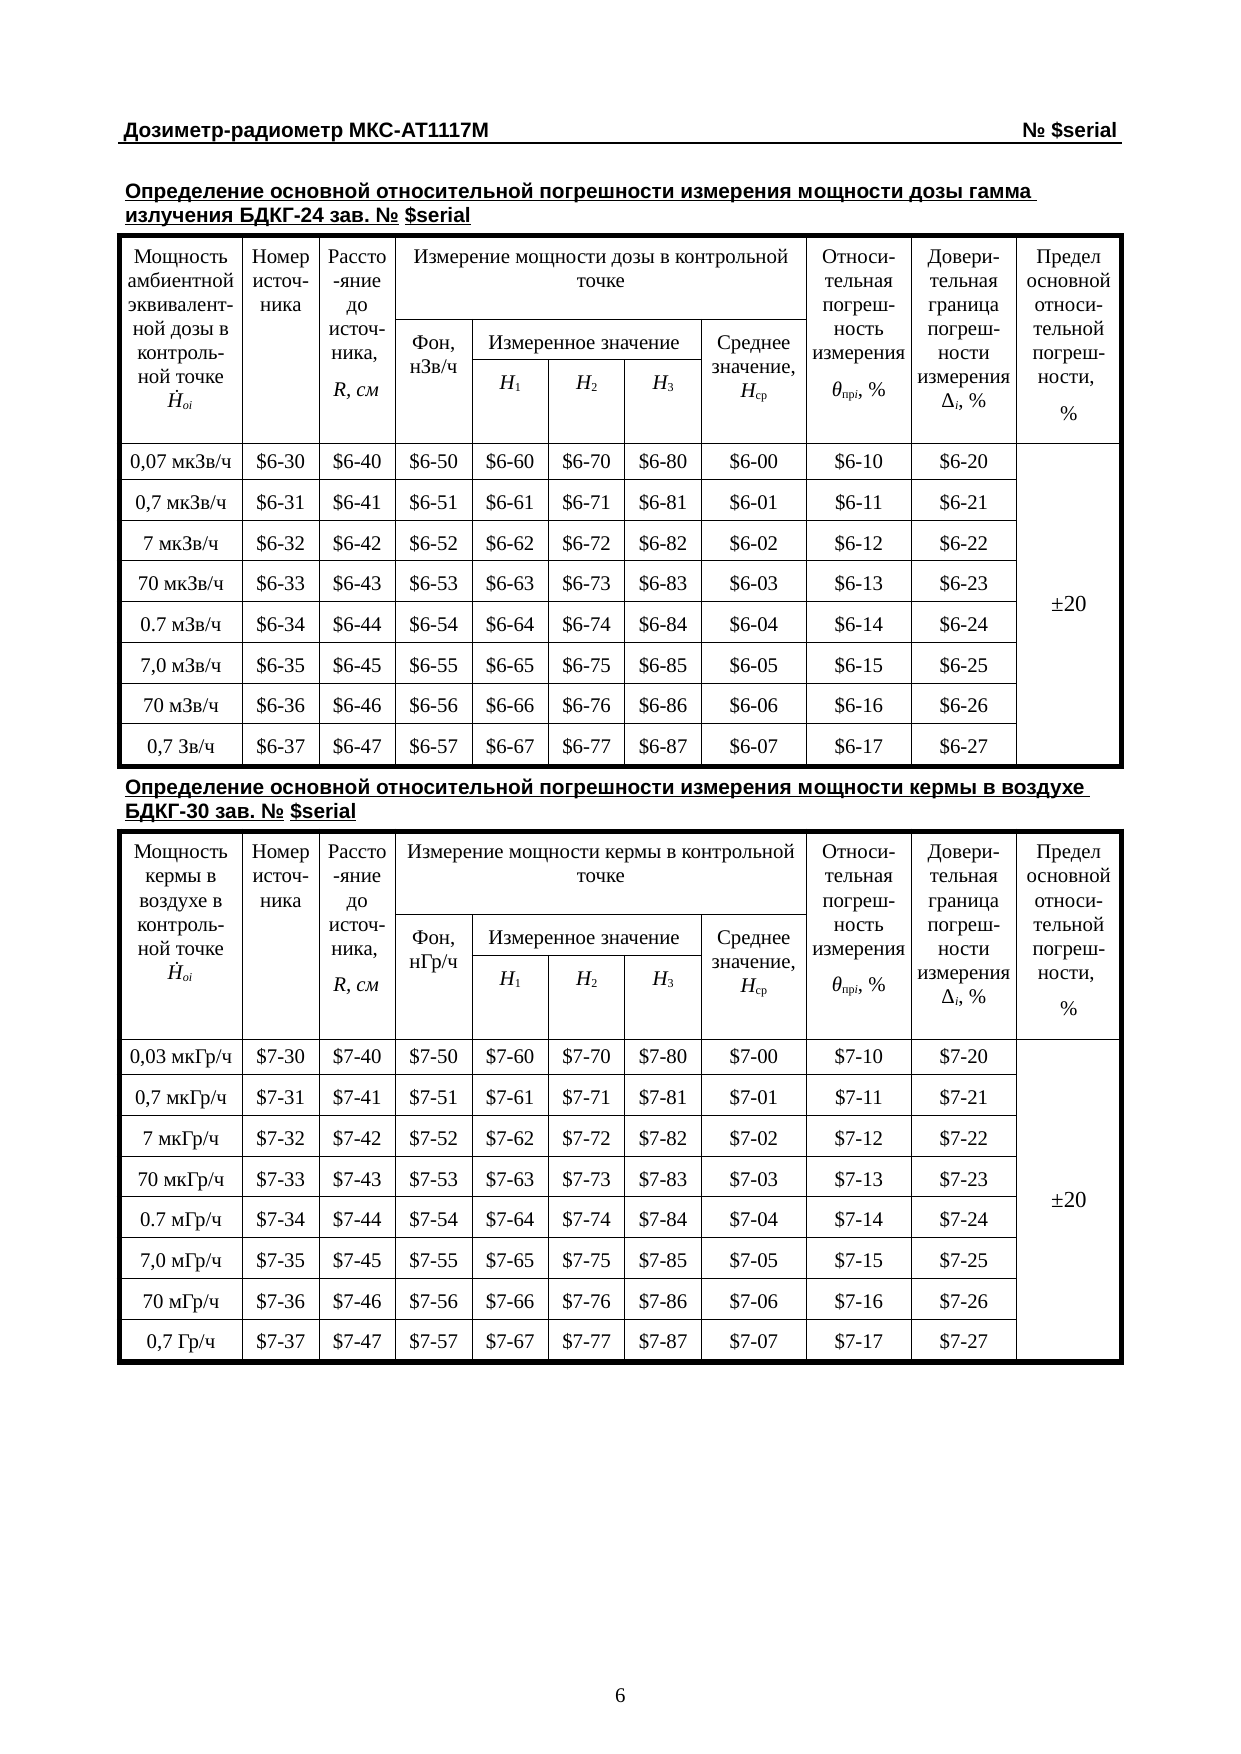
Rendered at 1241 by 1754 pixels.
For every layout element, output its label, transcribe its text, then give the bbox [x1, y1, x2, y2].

table_cell $7-56 [396, 1279, 472, 1318]
table_cell H2 [549, 956, 624, 1038]
table_cell $6-13 [807, 561, 911, 601]
table_cell $6-06 [702, 684, 806, 723]
table_cell $7-02 [702, 1116, 806, 1156]
table_cell $6-52 [396, 521, 472, 560]
table_cell $6-60 [473, 444, 548, 479]
table_cell $7-51 [396, 1075, 472, 1115]
table_cell Мощность кермы в воздухе в контроль-ной точке Ḣoi [122, 834, 242, 1038]
table_cell $7-16 [807, 1279, 911, 1318]
table_cell $6-65 [473, 643, 548, 682]
table_cell $7-53 [396, 1157, 472, 1196]
table_cell 0,7 мкГр/ч [122, 1075, 242, 1115]
table_cell $7-84 [625, 1197, 701, 1237]
table_cell $7-64 [473, 1197, 548, 1237]
table_cell Измеренное значение [473, 915, 701, 955]
table_cell $6-36 [243, 684, 319, 723]
table_cell $6-62 [473, 521, 548, 560]
table_cell $6-15 [807, 643, 911, 682]
table_cell Предел основной относи-тельной погреш-ности, % [1017, 834, 1119, 1038]
table_cell $6-75 [549, 643, 624, 682]
table_cell $6-73 [549, 561, 624, 601]
table_cell $7-04 [702, 1197, 806, 1237]
table_cell $7-77 [549, 1320, 624, 1359]
table_cell $7-83 [625, 1157, 701, 1196]
table_cell $6-53 [396, 561, 472, 601]
table_cell $7-10 [807, 1040, 911, 1074]
table_cell $6-12 [807, 521, 911, 560]
table_cell $7-35 [243, 1238, 319, 1278]
table_cell Номер источ-ника [243, 238, 319, 443]
table_cell $7-22 [912, 1116, 1016, 1156]
table_cell $6-54 [396, 602, 472, 642]
table_cell $7-45 [320, 1238, 395, 1278]
table_cell $6-43 [320, 561, 395, 601]
table_cell Рассто-яние до источ-ника, R, см [320, 238, 395, 443]
table_cell 0.7 мГр/ч [122, 1197, 242, 1237]
table_cell Измерение мощности кермы в контрольной точке [396, 834, 806, 914]
table_cell $6-41 [320, 480, 395, 519]
table_cell $6-85 [625, 643, 701, 682]
table_cell $6-05 [702, 643, 806, 682]
table_cell $7-26 [912, 1279, 1016, 1318]
table_cell $7-40 [320, 1040, 395, 1074]
table_cell $7-75 [549, 1238, 624, 1278]
table_cell $7-76 [549, 1279, 624, 1318]
table_cell $7-33 [243, 1157, 319, 1196]
table_cell 0,7 Гр/ч [122, 1320, 242, 1359]
table_cell $6-66 [473, 684, 548, 723]
table_cell $6-50 [396, 444, 472, 479]
table_cell $6-72 [549, 521, 624, 560]
table_cell $6-55 [396, 643, 472, 682]
table_cell $6-45 [320, 643, 395, 682]
table_cell $6-64 [473, 602, 548, 642]
table_cell $6-77 [549, 724, 624, 764]
table_cell $7-34 [243, 1197, 319, 1237]
table_header Определение основной относительной погрешности измерения мощности дозы гамма излучения БДКГ-24 зав. № $serial [119, 174, 1121, 233]
table_cell H1 [473, 360, 548, 443]
table_cell $7-27 [912, 1320, 1016, 1359]
table_cell $6-22 [912, 521, 1016, 560]
table_cell 0,03 мкГр/ч [122, 1040, 242, 1074]
table_cell $6-10 [807, 444, 911, 479]
table_cell $6-21 [912, 480, 1016, 519]
table_cell H3 [625, 956, 701, 1038]
table_cell 7 мкГр/ч [122, 1116, 242, 1156]
table_cell $6-81 [625, 480, 701, 519]
table_cell 70 мЗв/ч [122, 684, 242, 723]
table_cell $6-02 [702, 521, 806, 560]
table_cell Относи-тельная погреш-ность измерения θпрi, % [807, 238, 911, 443]
table_cell $6-57 [396, 724, 472, 764]
table_cell $6-04 [702, 602, 806, 642]
table_cell $6-27 [912, 724, 1016, 764]
table_cell $6-33 [243, 561, 319, 601]
table_cell Довери-тельная граница погреш-ности измерения Δi, % [912, 238, 1016, 443]
table_cell $7-87 [625, 1320, 701, 1359]
table_cell $7-65 [473, 1238, 548, 1278]
table_cell $6-40 [320, 444, 395, 479]
table_cell $6-84 [625, 602, 701, 642]
table_cell $7-03 [702, 1157, 806, 1196]
table_cell $7-70 [549, 1040, 624, 1074]
table_cell $6-83 [625, 561, 701, 601]
table_cell $7-46 [320, 1279, 395, 1318]
table_cell $7-62 [473, 1116, 548, 1156]
table_cell Измеренное значение [473, 320, 701, 359]
table_cell $7-07 [702, 1320, 806, 1359]
table_cell $7-20 [912, 1040, 1016, 1074]
table_cell $6-37 [243, 724, 319, 764]
table_cell $7-63 [473, 1157, 548, 1196]
table_cell $6-32 [243, 521, 319, 560]
table_cell $7-30 [243, 1040, 319, 1074]
table_cell $7-32 [243, 1116, 319, 1156]
table_cell $6-87 [625, 724, 701, 764]
table_cell $6-24 [912, 602, 1016, 642]
table_cell Относи-тельная погреш-ность измерения θпрi, % [807, 834, 911, 1038]
table_cell $6-07 [702, 724, 806, 764]
table_cell $6-86 [625, 684, 701, 723]
table_cell $6-25 [912, 643, 1016, 682]
table_cell $7-01 [702, 1075, 806, 1115]
table_cell Мощность амбиентной эквивалент-ной дозы в контроль-ной точке Ḣoi [122, 238, 242, 443]
table_cell $7-37 [243, 1320, 319, 1359]
table_cell 70 мГр/ч [122, 1279, 242, 1318]
table_cell ±20 [1017, 444, 1119, 764]
table_cell $6-44 [320, 602, 395, 642]
table_cell $7-15 [807, 1238, 911, 1278]
table_cell $7-85 [625, 1238, 701, 1278]
table_cell ±20 [1017, 1040, 1119, 1359]
table_cell Измерение мощности дозы в контрольной точке [396, 238, 806, 319]
table_cell $6-35 [243, 643, 319, 682]
table_cell $6-56 [396, 684, 472, 723]
table_cell $6-74 [549, 602, 624, 642]
table_cell $6-61 [473, 480, 548, 519]
table_cell $7-86 [625, 1279, 701, 1318]
table_cell $7-44 [320, 1197, 395, 1237]
table_cell $7-31 [243, 1075, 319, 1115]
table_cell 0,7 Зв/ч [122, 724, 242, 764]
table_cell $6-46 [320, 684, 395, 723]
table_cell 70 мкГр/ч [122, 1157, 242, 1196]
table_cell 0.7 мЗв/ч [122, 602, 242, 642]
table_cell Номер источ-ника [243, 834, 319, 1038]
table_cell $6-11 [807, 480, 911, 519]
table_cell $6-31 [243, 480, 319, 519]
table_cell $7-14 [807, 1197, 911, 1237]
table_cell $7-05 [702, 1238, 806, 1278]
table_cell H1 [473, 956, 548, 1038]
table_cell $6-63 [473, 561, 548, 601]
table_cell $7-55 [396, 1238, 472, 1278]
table_cell $6-70 [549, 444, 624, 479]
table_cell $7-36 [243, 1279, 319, 1318]
table_cell $7-11 [807, 1075, 911, 1115]
table_cell $7-41 [320, 1075, 395, 1115]
table_cell 7 мкЗв/ч [122, 521, 242, 560]
table_cell $7-54 [396, 1197, 472, 1237]
table_cell H3 [625, 360, 701, 443]
table_cell $7-74 [549, 1197, 624, 1237]
table_cell Предел основной относи-тельной погреш-ности, % [1017, 238, 1119, 443]
table_cell $7-71 [549, 1075, 624, 1115]
table_cell $7-52 [396, 1116, 472, 1156]
table_cell $6-26 [912, 684, 1016, 723]
table_cell Фон, нЗв/ч [396, 320, 472, 443]
table_cell $7-80 [625, 1040, 701, 1074]
table_cell $6-76 [549, 684, 624, 723]
table_cell $7-23 [912, 1157, 1016, 1196]
table_cell Среднее значение, Hср [702, 320, 806, 443]
table_cell $6-14 [807, 602, 911, 642]
table_cell $7-43 [320, 1157, 395, 1196]
table_cell $7-67 [473, 1320, 548, 1359]
table_header Определение основной относительной погрешности измерения мощности кермы в воздухе БДКГ-30 зав. № $serial [119, 769, 1121, 828]
table_cell $7-50 [396, 1040, 472, 1074]
table_cell 0,07 мкЗв/ч [122, 444, 242, 479]
table_cell $7-42 [320, 1116, 395, 1156]
table_cell $7-61 [473, 1075, 548, 1115]
table_cell 0,7 мкЗв/ч [122, 480, 242, 519]
table_cell $7-57 [396, 1320, 472, 1359]
table_cell $6-47 [320, 724, 395, 764]
table_cell $7-17 [807, 1320, 911, 1359]
table_cell Фон, нГр/ч [396, 915, 472, 1038]
table_cell $7-60 [473, 1040, 548, 1074]
table_cell $7-66 [473, 1279, 548, 1318]
table_cell Довери-тельная граница погреш-ности измерения Δi, % [912, 834, 1016, 1038]
table_cell $7-24 [912, 1197, 1016, 1237]
table_cell $7-72 [549, 1116, 624, 1156]
table_cell Рассто-яние до источ-ника, R, см [320, 834, 395, 1038]
table_cell $7-73 [549, 1157, 624, 1196]
table_cell $6-30 [243, 444, 319, 479]
table_cell $6-00 [702, 444, 806, 479]
table_cell $6-82 [625, 521, 701, 560]
table_cell $7-06 [702, 1279, 806, 1318]
table_cell $7-13 [807, 1157, 911, 1196]
table_cell $7-47 [320, 1320, 395, 1359]
table_cell $6-80 [625, 444, 701, 479]
table_cell 7,0 мГр/ч [122, 1238, 242, 1278]
table_cell 70 мкЗв/ч [122, 561, 242, 601]
table_cell H2 [549, 360, 624, 443]
table_cell $7-12 [807, 1116, 911, 1156]
table_cell $6-16 [807, 684, 911, 723]
table_cell $6-34 [243, 602, 319, 642]
table_cell $6-01 [702, 480, 806, 519]
table_cell $6-20 [912, 444, 1016, 479]
table_cell $7-82 [625, 1116, 701, 1156]
table_cell $6-71 [549, 480, 624, 519]
table_cell Среднее значение, Hср [702, 915, 806, 1038]
table_cell $6-51 [396, 480, 472, 519]
table_cell $6-03 [702, 561, 806, 601]
table_cell $6-42 [320, 521, 395, 560]
table_cell $7-81 [625, 1075, 701, 1115]
table_cell $6-67 [473, 724, 548, 764]
table_cell $6-17 [807, 724, 911, 764]
table_cell $6-23 [912, 561, 1016, 601]
table_cell $7-00 [702, 1040, 806, 1074]
table_cell $7-21 [912, 1075, 1016, 1115]
table_cell 7,0 мЗв/ч [122, 643, 242, 682]
table_cell $7-25 [912, 1238, 1016, 1278]
